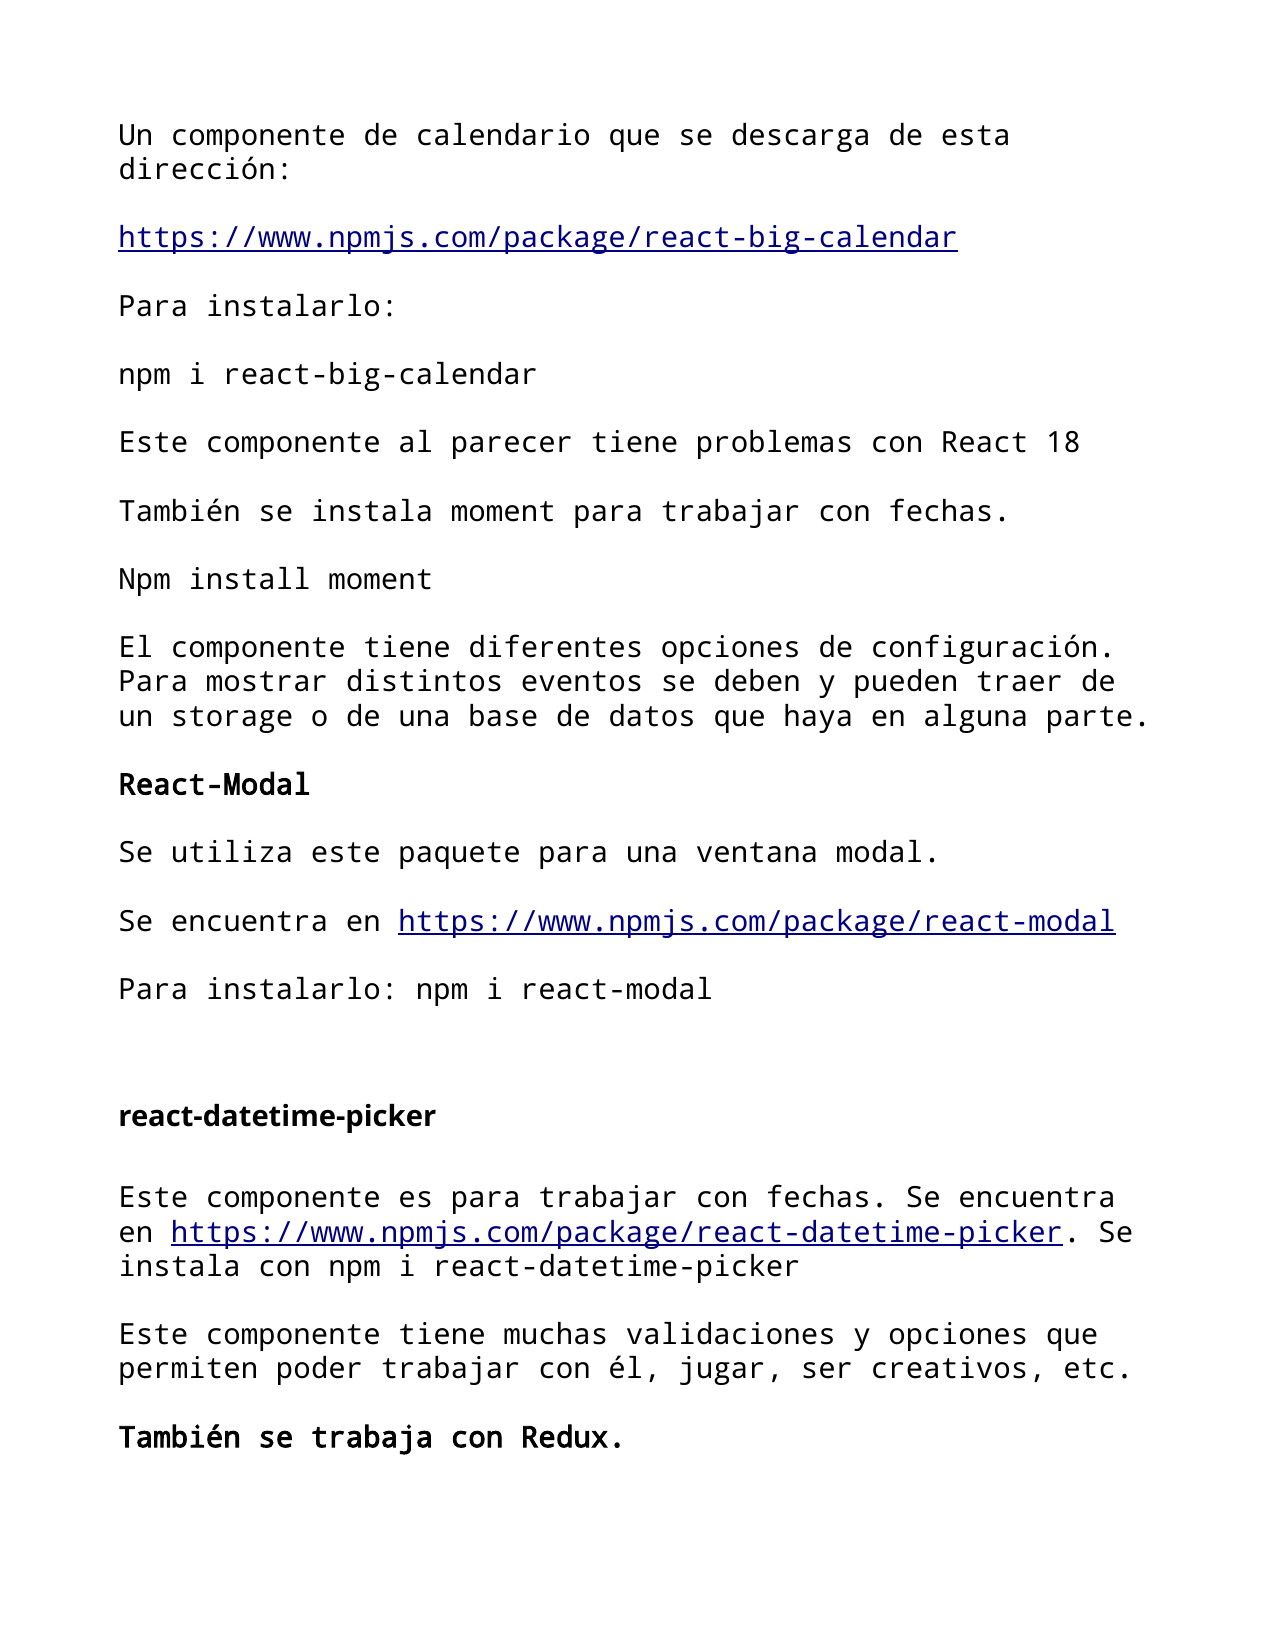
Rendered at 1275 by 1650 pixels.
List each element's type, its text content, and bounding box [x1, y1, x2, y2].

text Este componente al parecer tiene problemas con React 18 [118, 426, 1157, 460]
text Este componente es para trabajar con fechas. Se encuentra en https://www.npmjs.com/package/react-datetime-picker. Se instala con npm i react-datetime-picker [118, 1181, 1157, 1283]
text Se utiliza este paquete para una ventana modal. [118, 836, 1157, 870]
text Npm install moment [118, 562, 1157, 596]
text https://www.npmjs.com/package/react-big-calendar [118, 221, 1157, 255]
text Para instalarlo: npm i react-modal [118, 972, 1157, 1006]
text También se trabaja con Redux. [118, 1420, 1157, 1454]
text El componente tiene diferentes opciones de configuración. Para mostrar distintos eventos se deben y pueden traer de un storage o de una base de datos que haya en alguna parte. [118, 631, 1157, 733]
text npm i react-big-calendar [118, 357, 1157, 391]
text Para instalarlo: [118, 289, 1157, 323]
subtitle react-datetime-picker [118, 1096, 1157, 1135]
text Este componente tiene muchas validaciones y opciones que permiten poder trabajar con él, jugar, ser creativos, etc. [118, 1317, 1157, 1386]
text También se instala moment para trabajar con fechas. [118, 494, 1157, 528]
text Un componente de calendario que se descarga de esta dirección: [118, 118, 1157, 186]
text Se encuentra en https://www.npmjs.com/package/react-modal [118, 904, 1157, 938]
text React-Modal [118, 767, 1157, 801]
